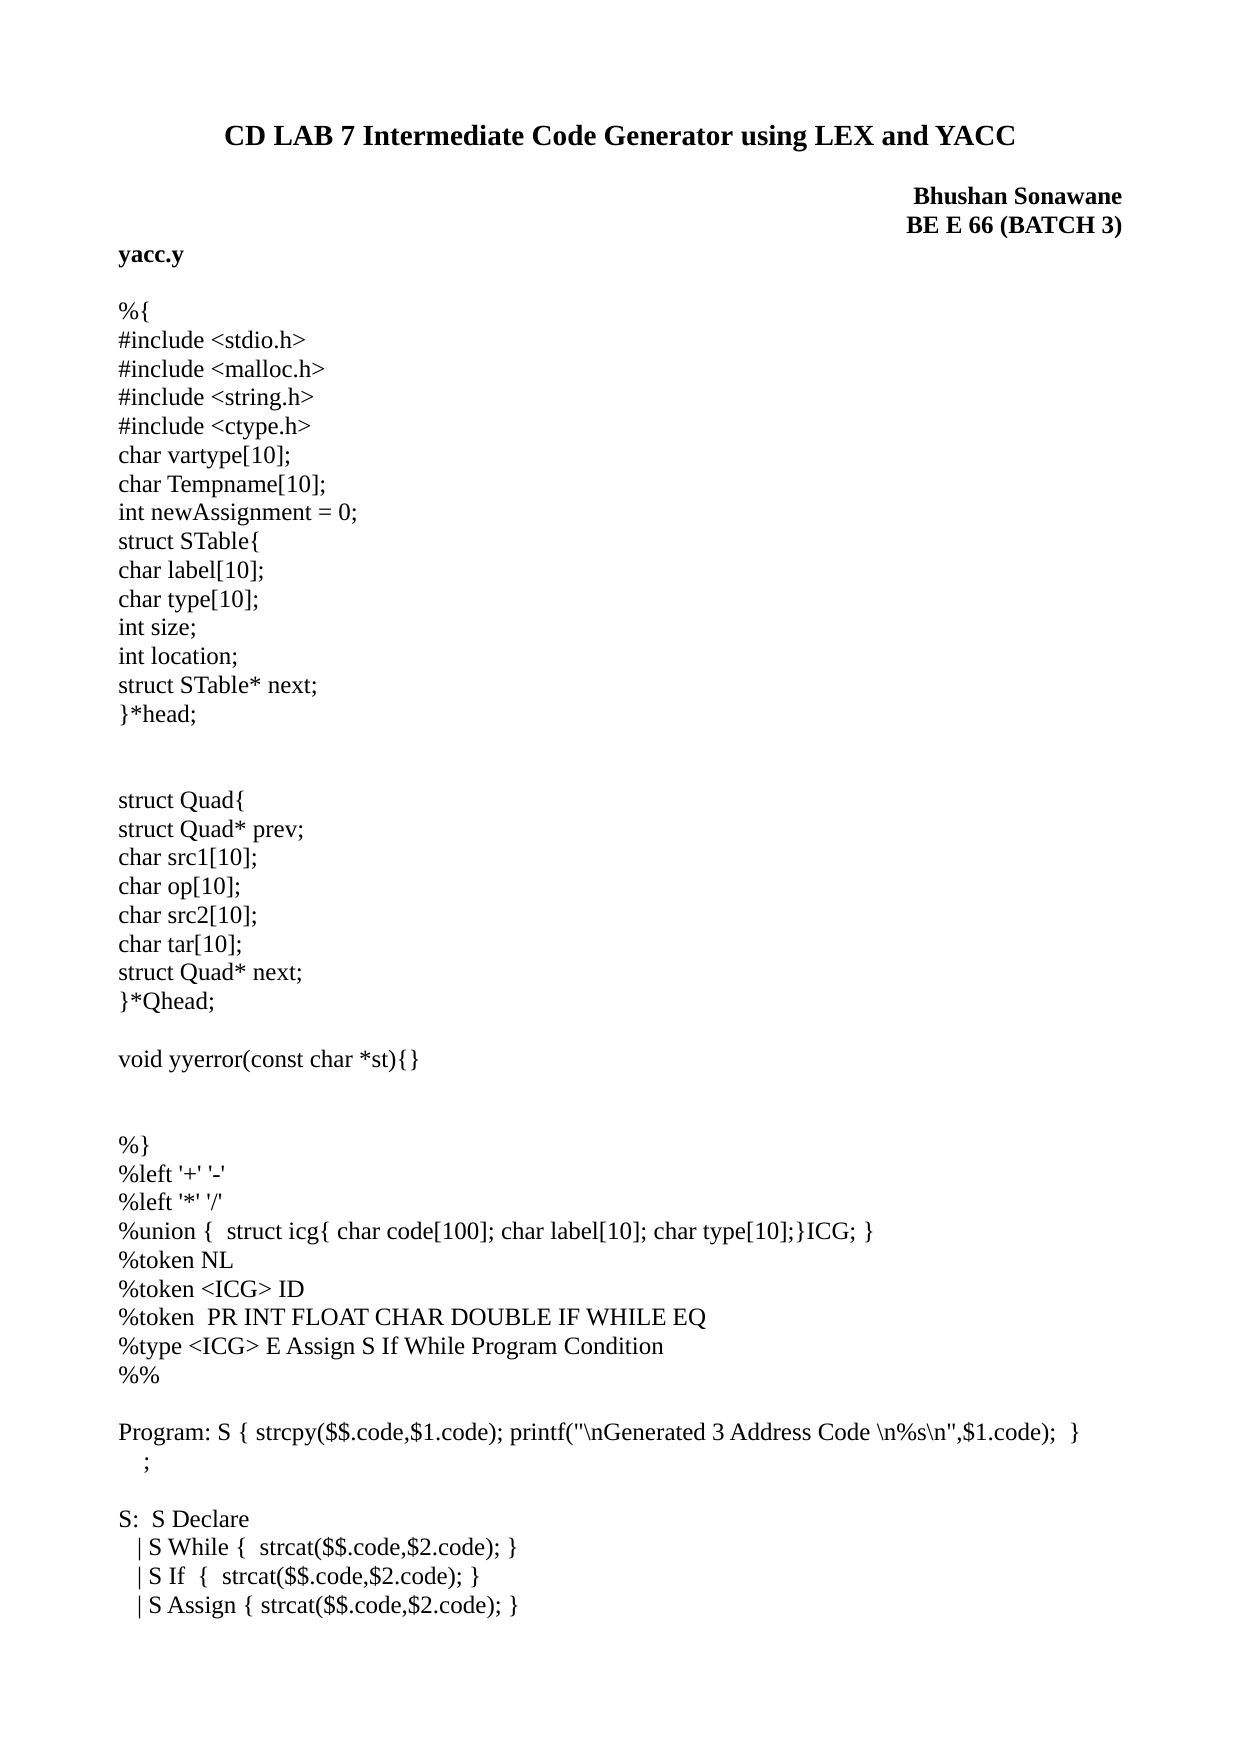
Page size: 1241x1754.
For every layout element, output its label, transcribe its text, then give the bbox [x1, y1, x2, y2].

text ; [118, 1446, 1122, 1475]
text %token NL [118, 1245, 1122, 1274]
text #include <malloc.h> [118, 354, 1122, 382]
text }*Qhead; [118, 986, 1122, 1015]
text char label[10]; [118, 555, 1122, 584]
text | S If { strcat($$.code,$2.code); } [118, 1561, 1122, 1590]
text }*head; [118, 699, 1122, 727]
text %union { struct icg{ char code[100]; char label[10]; char type[10];}ICG; } [118, 1216, 1122, 1245]
text %} [118, 1130, 1122, 1159]
text | S While { strcat($$.code,$2.code); } [118, 1532, 1122, 1561]
text %type <ICG> E Assign S If While Program Condition [118, 1331, 1122, 1360]
text %{ [118, 296, 1122, 325]
text yacc.y [118, 239, 1122, 267]
text char Tempname[10]; [118, 469, 1122, 497]
text Bhushan Sonawane [118, 181, 1122, 210]
text BE E 66 (BATCH 3) [118, 210, 1122, 239]
text S: S Declare [118, 1504, 1122, 1532]
text %token PR INT FLOAT CHAR DOUBLE IF WHILE EQ [118, 1302, 1122, 1331]
text struct STable{ [118, 526, 1122, 555]
text void yyerror(const char *st){} [118, 1044, 1122, 1072]
text struct Quad* next; [118, 957, 1122, 986]
text char src2[10]; [118, 900, 1122, 929]
text Program: S { strcpy($$.code,$1.code); printf("\nGenerated 3 Address Code \n%s\n",$1.code); } [118, 1417, 1122, 1446]
text struct STable* next; [118, 670, 1122, 699]
text #include <ctype.h> [118, 411, 1122, 440]
text #include <stdio.h> [118, 325, 1122, 354]
text int size; [118, 612, 1122, 641]
text char vartype[10]; [118, 440, 1122, 469]
text struct Quad* prev; [118, 814, 1122, 842]
text %% [118, 1360, 1122, 1389]
text int newAssignment = 0; [118, 497, 1122, 526]
text %token <ICG> ID [118, 1274, 1122, 1302]
text #include <string.h> [118, 382, 1122, 411]
text struct Quad{ [118, 785, 1122, 814]
text | S Assign { strcat($$.code,$2.code); } [118, 1590, 1122, 1619]
text char op[10]; [118, 871, 1122, 900]
text int location; [118, 641, 1122, 670]
text %left '*' '/' [118, 1187, 1122, 1216]
text char src1[10]; [118, 842, 1122, 871]
text char tar[10]; [118, 929, 1122, 957]
text %left '+' '-' [118, 1159, 1122, 1187]
text char type[10]; [118, 584, 1122, 612]
